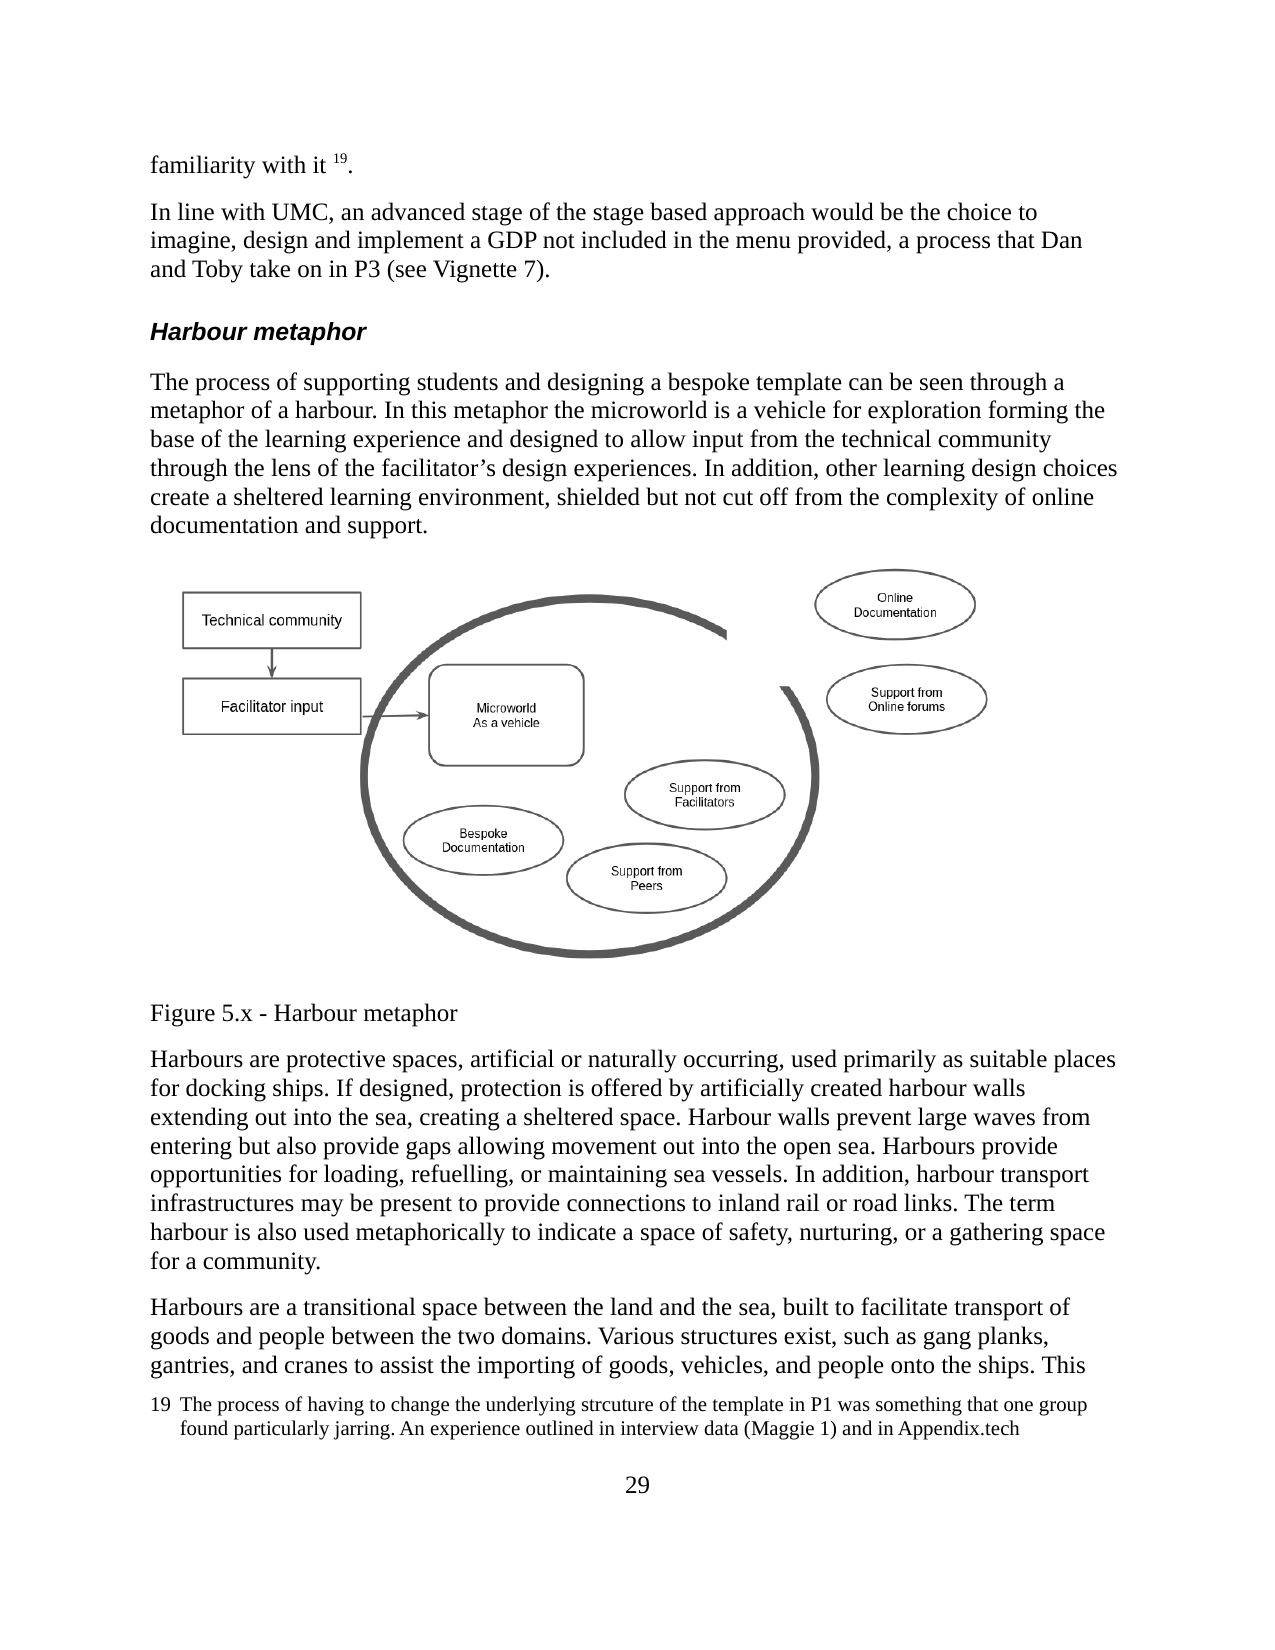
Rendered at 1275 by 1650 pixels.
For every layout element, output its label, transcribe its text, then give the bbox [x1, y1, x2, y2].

picture [150, 557, 1077, 980]
text In line with UMC, an advanced stage of the stage based approach would be the choice to imagine, design and implement a GDP not included in the menu provided, a process that Dan and Toby take on in P3 (see Vignette 7). [150, 197, 1125, 283]
text The process of having to change the underlying strcuture of the template in P1 was something that one group found particularly jarring. An experience outlined in interview data (Maggie 1) and in Appendix.tech [150, 1392, 1125, 1440]
text Figure 5.x - Harbour metaphor [150, 998, 1125, 1027]
text familiarity with it . [150, 150, 1125, 179]
subtitle Harbour metaphor [150, 317, 1125, 345]
text Harbours are protective spaces, artificial or naturally occurring, used primarily as suitable places for docking ships. If designed, protection is offered by artificially created harbour walls extending out into the sea, creating a sheltered space. Harbour walls prevent large waves from entering but also provide gaps allowing movement out into the open sea. Harbours provide opportunities for loading, refuelling, or maintaining sea vessels. In addition, harbour transport infrastructures may be present to provide connections to inland rail or road links. The term harbour is also used metaphorically to indicate a space of safety, nurturing, or a gathering space for a community. [150, 1044, 1125, 1274]
text The process of supporting students and designing a bespoke template can be seen through a metaphor of a harbour. In this metaphor the microworld is a vehicle for exploration forming the base of the learning experience and designed to allow input from the technical community through the lens of the facilitator’s design experiences. In addition, other learning design choices create a sheltered learning environment, shielded but not cut off from the complexity of online documentation and support. [150, 367, 1125, 539]
text Harbours are a transitional space between the land and the sea, built to facilitate transport of goods and people between the two domains. Various structures exist, such as gang planks, gantries, and cranes to assist the importing of goods, vehicles, and people onto the ships. This [150, 1292, 1125, 1379]
